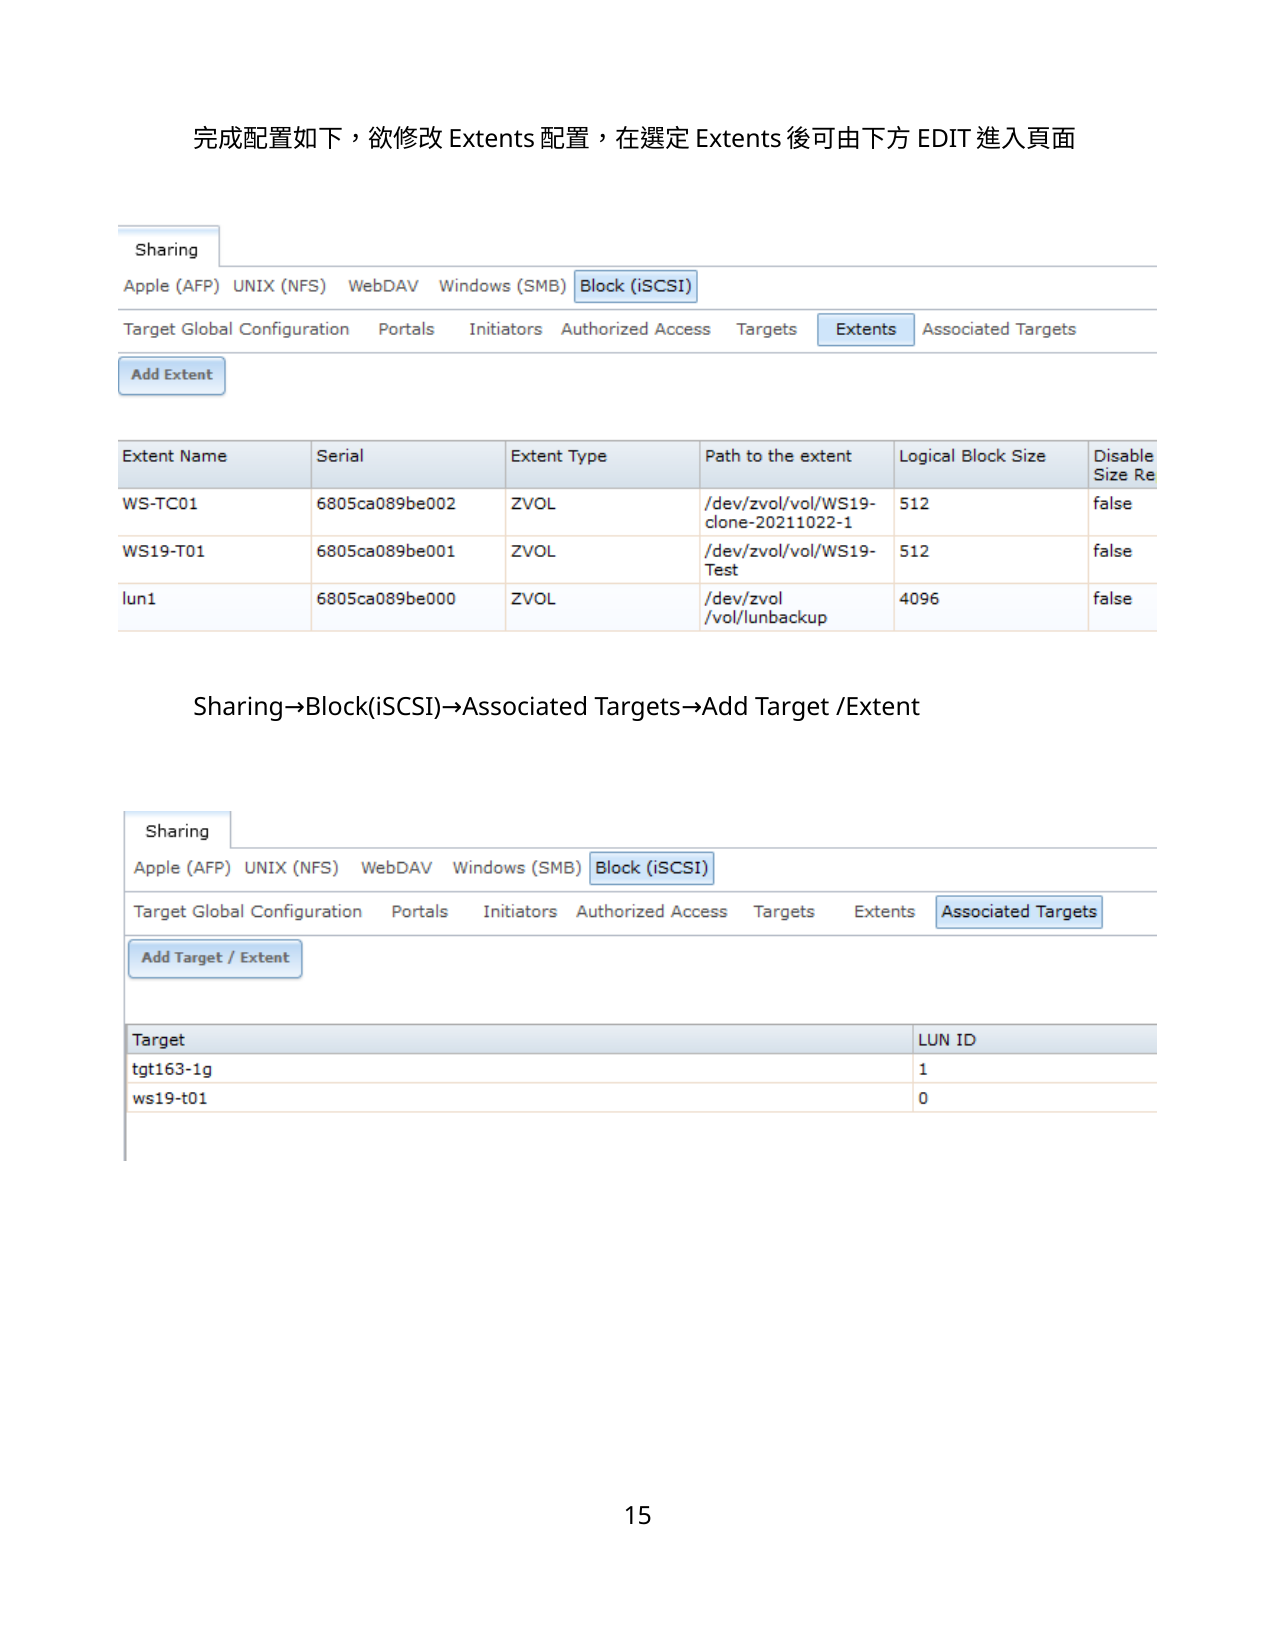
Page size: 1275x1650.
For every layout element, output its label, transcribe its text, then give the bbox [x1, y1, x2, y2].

picture [118, 224, 1157, 655]
text 完成配置如下，欲修改Extents配置，在選定Extents後可由下方EDIT進入頁面 [118, 118, 1157, 154]
picture [118, 811, 1157, 1161]
text Sharing→Block(iSCSI)→Associated Targets→Add Target /Extent [118, 689, 1157, 723]
